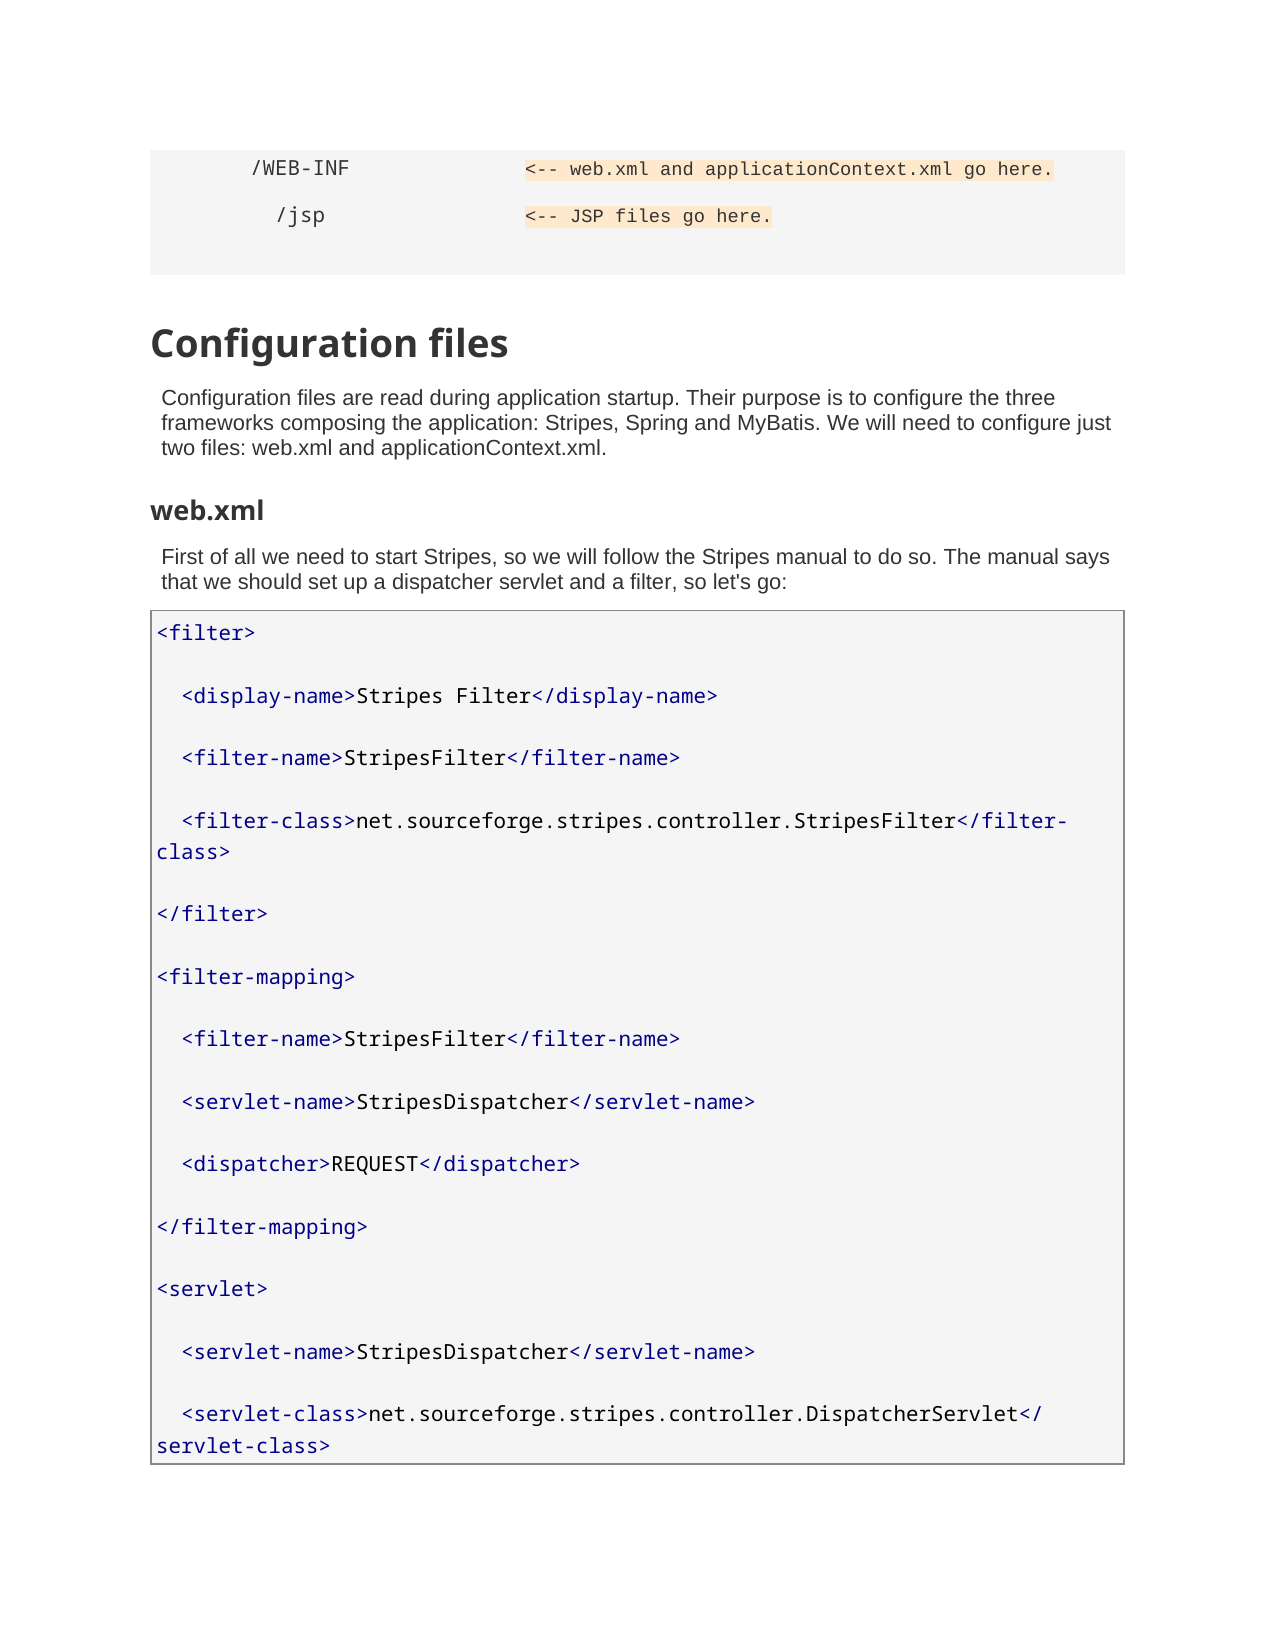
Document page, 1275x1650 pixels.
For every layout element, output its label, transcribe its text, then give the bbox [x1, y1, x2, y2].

text <filter-name>StripesFilter</filter-name> [152, 735, 1123, 772]
text <filter-name>StripesFilter</filter-name> [152, 1016, 1123, 1053]
text First of all we need to start Stripes, so we will follow the Stripes manual to do so. The manual says that we should set up a dispatcher servlet and a filter, so let's go: [161, 544, 1114, 594]
text <display-name>Stripes Filter</display-name> [152, 672, 1123, 709]
text <servlet-class>net.sourceforge.stripes.controller.DispatcherServlet</servlet-class> [152, 1391, 1123, 1463]
text /jsp <-- JSP files go here. [150, 197, 1125, 228]
subtitle Configuration files [150, 306, 1125, 369]
text /WEB-INF <-- web.xml and applicationContext.xml go here. [150, 150, 1125, 181]
text Configuration files are read during application startup. Their purpose is to configure the three frameworks composing the application: Stripes, Spring and MyBatis. We will need to configure just two files: web.xml and applicationContext.xml. [161, 384, 1114, 460]
text </filter> [152, 891, 1123, 928]
text <servlet-name>StripesDispatcher</servlet-name> [152, 1078, 1123, 1116]
subtitle web.xml [150, 491, 1125, 528]
text <dispatcher>REQUEST</dispatcher> [152, 1141, 1123, 1178]
text <servlet-name>StripesDispatcher</servlet-name> [152, 1328, 1123, 1366]
text <filter-mapping> [152, 953, 1123, 991]
text <filter> [152, 611, 1123, 647]
text </filter-mapping> [152, 1203, 1123, 1241]
text <servlet> [152, 1266, 1123, 1303]
text <filter-class>net.sourceforge.stripes.controller.StripesFilter</filter-class> [152, 797, 1123, 866]
